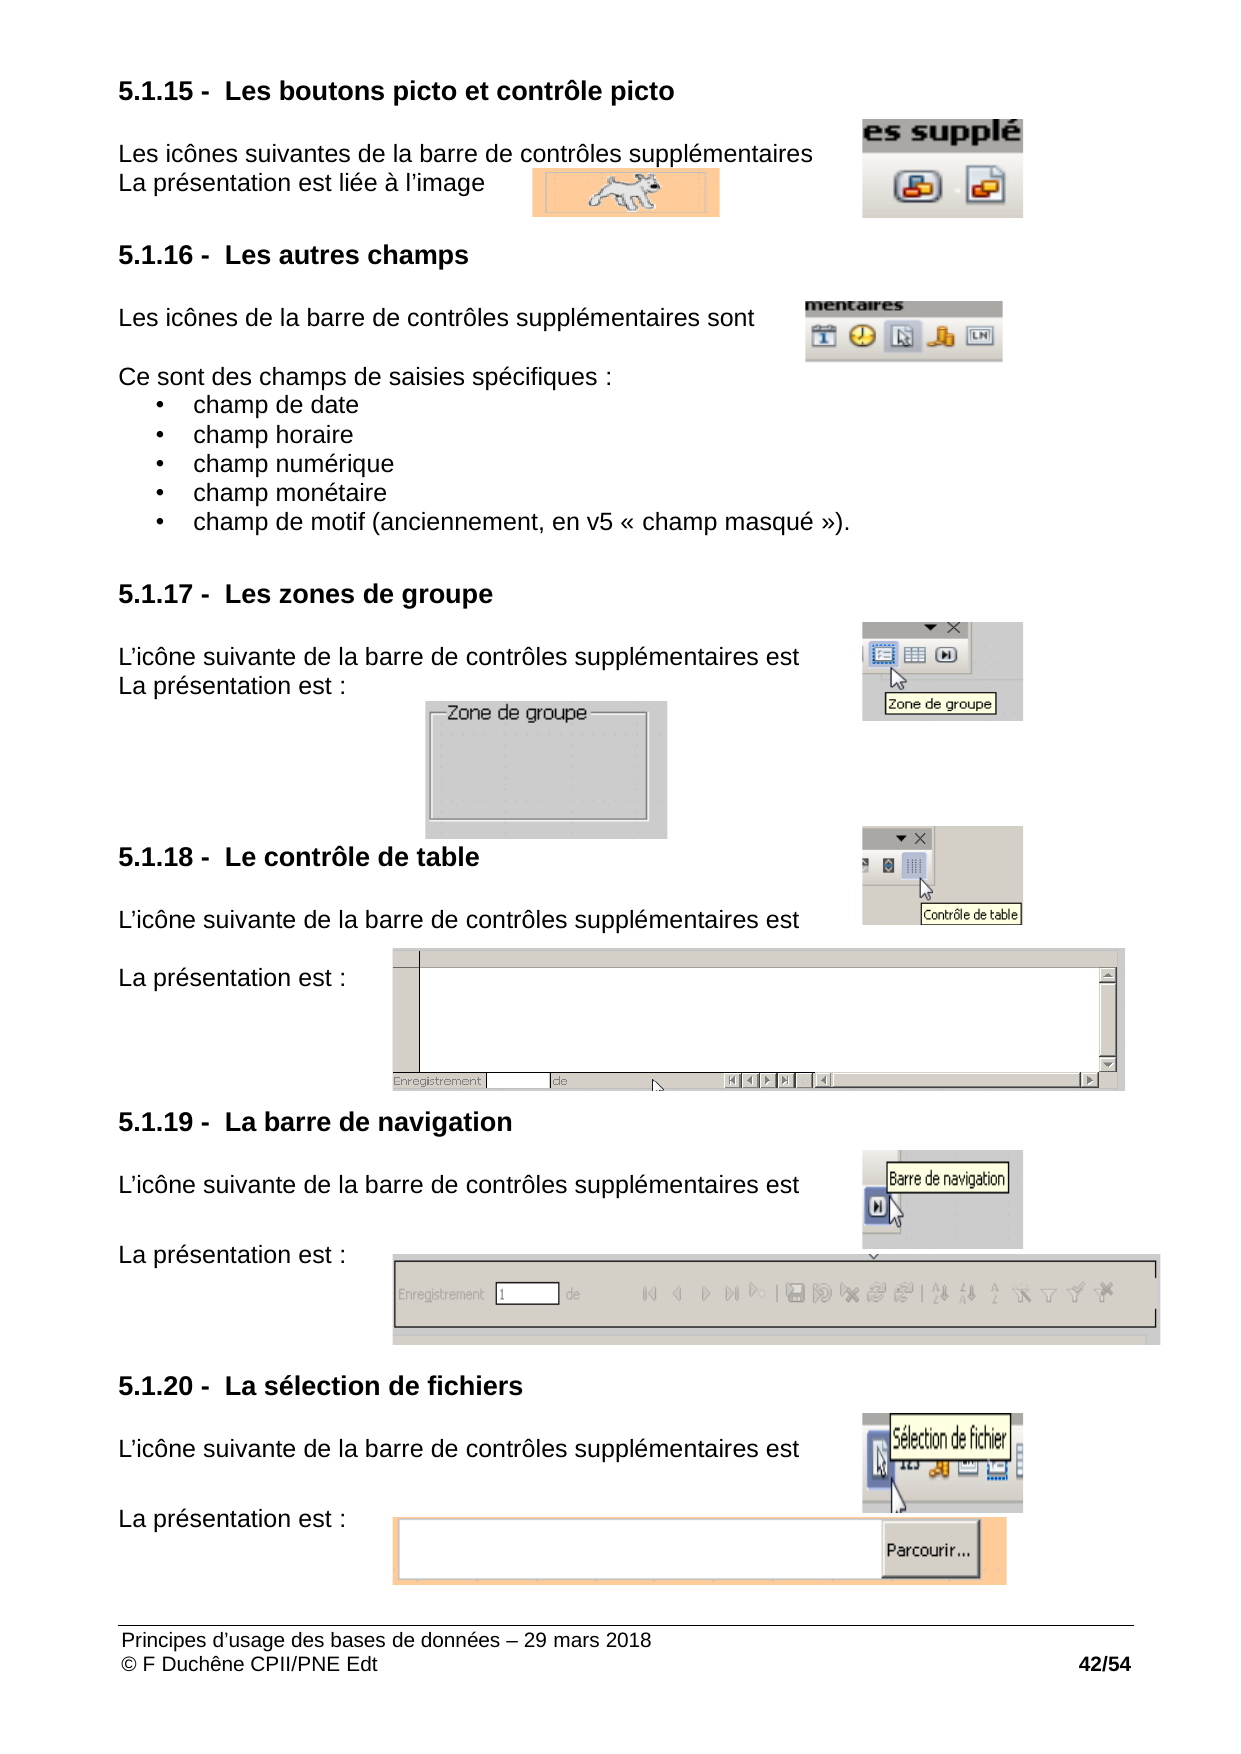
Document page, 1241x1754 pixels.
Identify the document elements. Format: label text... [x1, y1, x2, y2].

text Les icônes de la barre de contrôles supplémentaires sont [118, 303, 804, 332]
subtitle Les autres champs [118, 239, 1134, 270]
text [1024, 139, 1134, 168]
text La présentation est liée à l’image [118, 168, 532, 197]
picture [392, 948, 1126, 1091]
text L’icône suivante de la barre de contrôles supplémentaires est [118, 1433, 862, 1462]
list champ de date [156, 390, 1134, 419]
picture [425, 701, 668, 839]
text [1024, 1170, 1134, 1199]
list champ monétaire [156, 478, 1134, 507]
subtitle La sélection de fichiers [118, 1369, 1134, 1400]
text [1024, 168, 1134, 197]
subtitle La barre de navigation [118, 1106, 1134, 1137]
text L’icône suivante de la barre de contrôles supplémentaires est [118, 1170, 862, 1199]
subtitle Le contrôle de table [118, 841, 862, 872]
text [1024, 671, 1134, 700]
text [1024, 642, 1134, 671]
text La présentation est : [118, 963, 392, 992]
picture [804, 301, 1003, 365]
subtitle [1024, 841, 1134, 872]
list champ numérique [156, 448, 1134, 478]
text Les icônes suivantes de la barre de contrôles supplémentaires [118, 139, 862, 168]
list champ de motif (anciennement, en v5 « champ masqué »). [156, 507, 1134, 536]
text La présentation est : [118, 1240, 1134, 1269]
text [1024, 1433, 1134, 1462]
text La présentation est : [118, 1503, 1134, 1532]
picture [392, 1517, 1007, 1585]
text [720, 168, 862, 197]
text Ce sont des champs de saisies spécifiques : [118, 361, 1134, 390]
text La présentation est : [118, 671, 862, 700]
subtitle Les boutons picto et contrôle picto [118, 75, 1134, 106]
text [1003, 303, 1134, 332]
list champ horaire [156, 419, 1134, 448]
text L’icône suivante de la barre de contrôles supplémentaires est [118, 905, 1134, 934]
subtitle Les zones de groupe [118, 578, 1134, 609]
text L’icône suivante de la barre de contrôles supplémentaires est [118, 642, 862, 671]
